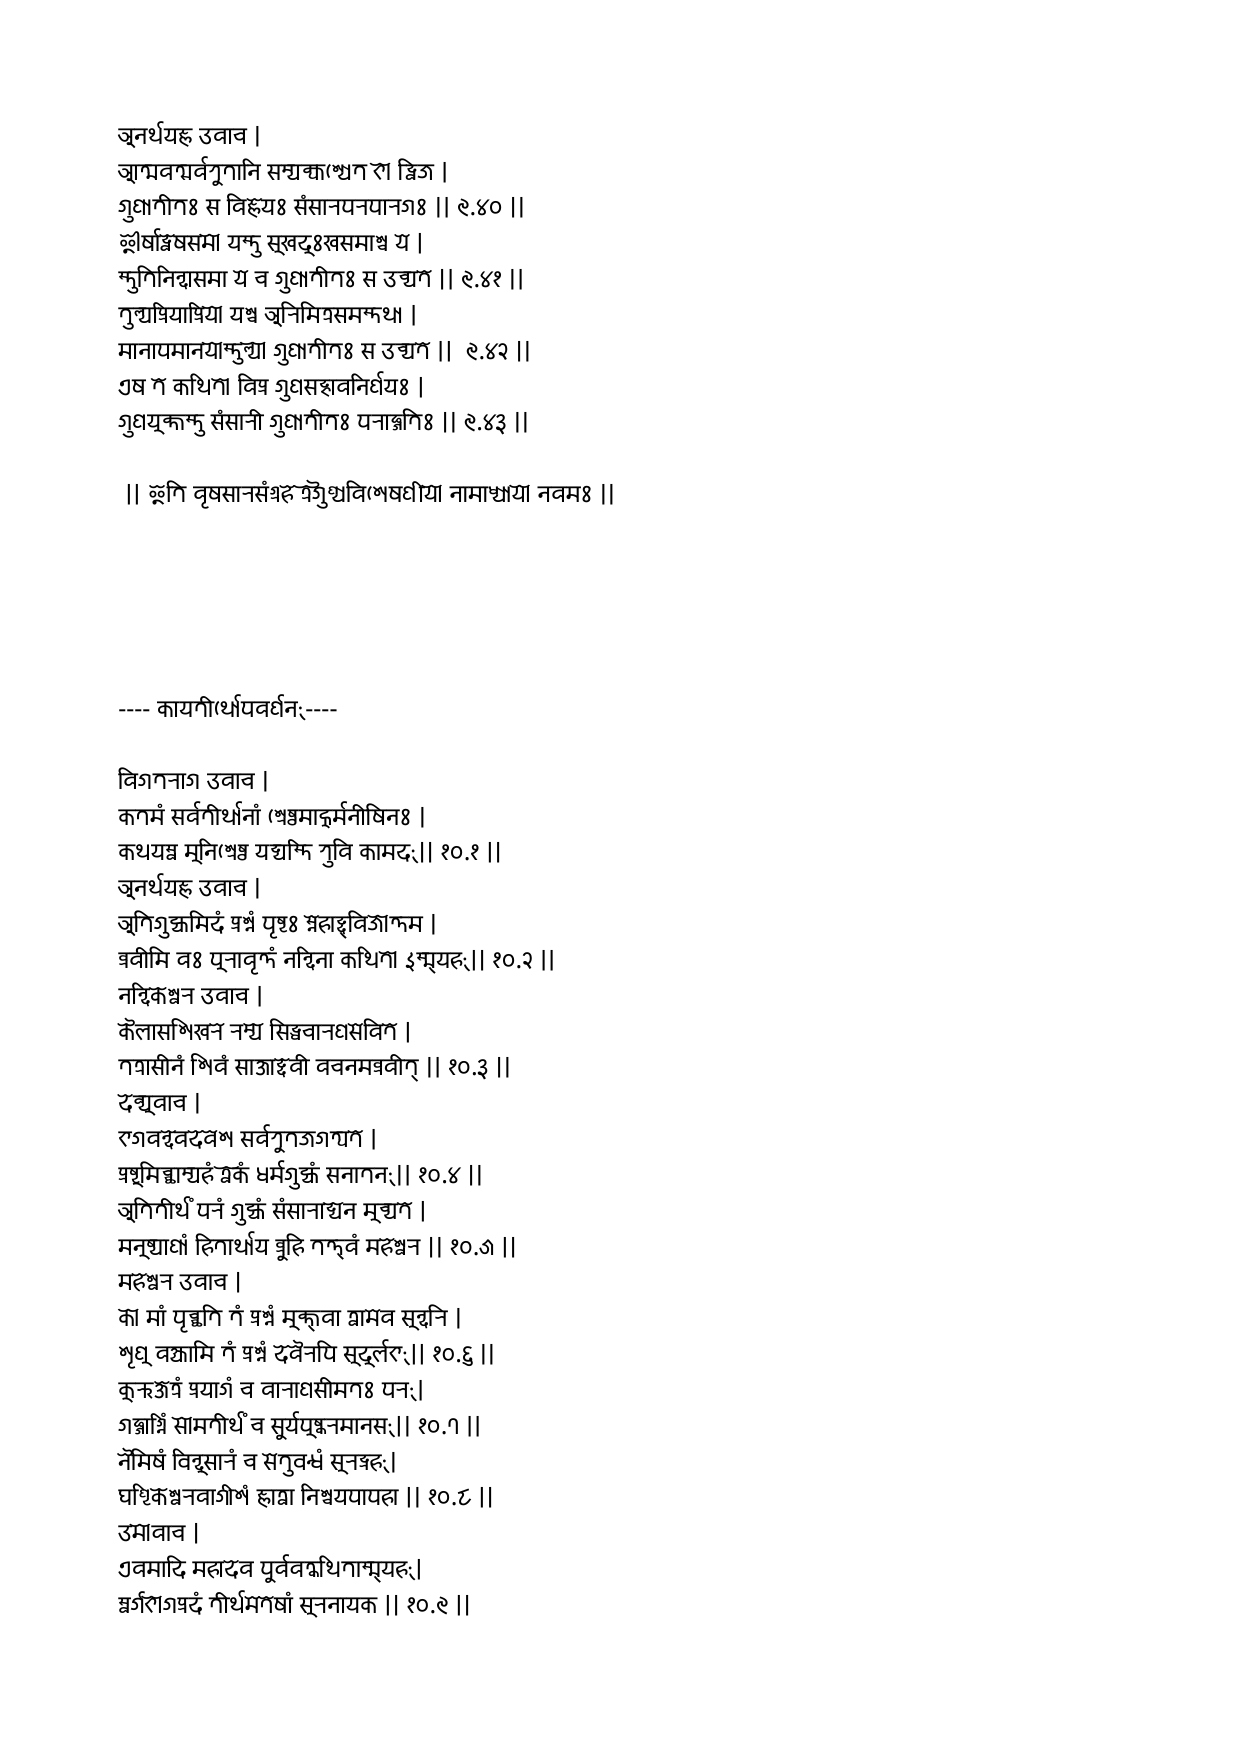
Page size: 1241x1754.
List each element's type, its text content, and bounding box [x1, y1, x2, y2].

text 𑐎𑐟𑐩𑑄 𑐳𑐬𑑂𑐰𑐟𑐷𑐬𑑂𑐠𑐵𑐣𑐵𑑄 𑐱𑑂𑐬𑐾𑐲𑑂𑐛𑐩𑐵𑐴𑐸𑐬𑑂𑐩𑐣𑐷𑐲𑐶𑐣𑑅 𑑋 [118, 799, 1122, 835]
text 𑐥𑑂𑐬𑐲𑑂𑐚𑐸𑐩𑐶𑐔𑑂𑐕𑐵𑐩𑑂𑐫𑐴𑑄 𑐟𑑂𑐰𑐾𑐎𑑄 𑐢𑐬𑑂𑐩𑐐𑐸𑐴𑑂𑐫𑑄 𑐳𑐣𑐵𑐟𑐣𑑈𑑋𑑋 𑑑𑑐.𑑔 𑑋𑑋 [118, 1157, 1122, 1193]
text 𑐳𑑂𑐰𑐬𑑂𑐐𑐨𑑀𑐐𑐥𑑂𑐬𑐡𑑄 𑐟𑐷𑐬𑑂𑐠𑐩𑐾𑐟𑐾𑐲𑐵𑑄 𑐳𑐸𑐬𑐣𑐵𑐫𑐎 𑑋𑑋 𑑑𑑐.𑑙 𑑋𑑋 [118, 1587, 1122, 1623]
text 𑐩𑐴𑐾𑐱𑑂𑐰𑐬 𑐄𑐰𑐵𑐔 𑑋 [118, 1265, 1122, 1301]
text 𑐀𑐣𑐬𑑂𑐠𑐫𑐖𑑂𑐘 𑐄𑐰𑐵𑐔 𑑋 [118, 118, 1122, 154]
text 𑐐𑐒𑑂𑐐𑐵𑐐𑑂𑐣𑐶𑑄 𑐳𑑀𑐩𑐟𑐷𑐬𑑂𑐠𑑄 𑐔 𑐳𑐹𑐬𑑂𑐫𑐥𑐸𑐲𑑂𑐎𑐬𑐩𑐵𑐣𑐳𑑈𑑋𑑋 𑑑𑑐.𑑗 𑑋𑑋 [118, 1408, 1122, 1444]
text 𑐐𑐸𑐞𑐫𑐸𑐎𑑂𑐟𑐳𑑂𑐟𑐸 𑐳𑑄𑐳𑐵𑐬𑐷 𑐐𑐸𑐞𑐵𑐟𑐷𑐟𑑅 𑐥𑐬𑐵𑐒𑑂𑐐𑐟𑐶𑑅 𑑋𑑋 𑑙.𑑔𑑓 𑑋𑑋 [118, 405, 1122, 441]
text 𑐀𑐣𑐬𑑂𑐠𑐫𑐖𑑂𑐘 𑐄𑐰𑐵𑐔 𑑋 [118, 871, 1122, 906]
text 𑐄𑐩𑑀𑐰𑐵𑐔 𑑋 [118, 1516, 1122, 1551]
text 𑐀𑐟𑐶𑐐𑐸𑐴𑑂𑐫𑐩𑐶𑐡𑑄 𑐥𑑂𑐬𑐱𑑂𑐣𑑄 𑐥𑐺𑐲𑑂𑐚𑑅 𑐳𑑂𑐣𑐾𑐴𑐵𑐡𑑂𑐡𑑂𑐰𑐶𑐖𑑀𑐟𑑂𑐟𑐩 𑑋 [118, 906, 1122, 942]
text 𑐨𑐐𑐰𑐣𑑂𑐡𑐾𑐰𑐡𑐾𑐰𑐾𑐱 𑐳𑐬𑑂𑐰𑐨𑐹𑐟𑐖𑐐𑐟𑑂𑐥𑐟𑐾 𑑋 [118, 1121, 1122, 1157]
text 𑑋𑑋 𑐂𑐟𑐶 𑐰𑐺𑐲𑐳𑐵𑐬𑐳𑑄𑐐𑑂𑐬𑐴𑐾 𑐟𑑂𑐬𑐿𑐐𑐸𑐞𑑂𑐫𑐰𑐶𑐱𑐾𑐲𑐞𑐷𑐫𑑀 𑐣𑐵𑐩𑐵𑐢𑑂𑐫𑐵𑐫𑑀 𑐣𑐰𑐩𑑅 𑑋𑑋 [118, 476, 1122, 512]
text 𑐟𑐟𑑂𑐬𑐵𑐳𑐷𑐣𑑄 𑐱𑐶𑐰𑑄 𑐳𑐵𑐎𑑂𑐲𑐵𑐡𑑂𑐡𑐾𑐰𑐷 𑐰𑐔𑐣𑐩𑐧𑑂𑐬𑐰𑐷𑐟𑑂 𑑋𑑋 𑑑𑑐.𑑓 𑑋𑑋 [118, 1050, 1122, 1086]
text 𑐱𑐺𑐞𑐸 𑐰𑐎𑑂𑐲𑑂𑐫𑐵𑐩𑐶 𑐟𑑄 𑐥𑑂𑐬𑐱𑑂𑐣𑑄 𑐡𑐾𑐰𑐿𑐬𑐥𑐶 𑐳𑐸𑐡𑐸𑐬𑑂𑐮𑐨𑑈𑑋𑑋 𑑑𑑐.𑑖 𑑋𑑋 [118, 1336, 1122, 1372]
text 𑐧𑑂𑐬𑐰𑐷𑐩𑐶 𑐰𑑅 𑐥𑐸𑐬𑐵𑐰𑐺𑐟𑑂𑐟𑑄 𑐣𑐣𑑂𑐡𑐶𑐣𑐵 𑐎𑐠𑐶𑐟𑑀 𑑇𑐳𑑂𑐩𑑂𑐫𑐴𑑈𑑋𑑋 𑑑𑑐.𑑒 𑑋𑑋 [118, 942, 1122, 978]
text 𑐁𑐟𑑂𑐩𑐰𑐟𑑂𑐳𑐬𑑂𑐰𑐨𑐹𑐟𑐵𑐣𑐶 𑐳𑐩𑑂𑐫𑐎𑑂𑐥𑐱𑑂𑐫𑐾𑐟 𑐨𑑀 𑐡𑑂𑐰𑐶𑐖 𑑋 [118, 154, 1122, 190]
text 𑐎𑐸𑐬𑐸𑐎𑑂𑐲𑐾𑐟𑑂𑐬𑑄 𑐥𑑂𑐬𑐫𑐵𑐐𑑄 𑐔 𑐰𑐵𑐬𑐵𑐞𑐳𑐷𑐩𑐟𑑅 𑐥𑐬𑑈𑑋 [118, 1372, 1122, 1408]
text 𑐑𑐞𑑂𑐚𑐶𑐎𑐾𑐱𑑂𑐰𑐬𑐰𑐵𑐐𑐷𑐱𑑄 𑐖𑑂𑐘𑐵𑐟𑑂𑐰𑐵 𑐣𑐶𑐱𑑂𑐔𑐫𑐥𑐵𑐥𑐴𑐵 𑑋𑑋 𑑑𑑐.𑑘 𑑋𑑋 [118, 1480, 1122, 1516]
text 𑐀𑐟𑐶𑐟𑐷𑐬𑑂𑐠𑑄 𑐥𑐬𑑄 𑐐𑐸𑐴𑑂𑐫𑑄 𑐳𑑄𑐳𑐵𑐬𑐵𑐡𑑂𑐫𑐾𑐣 𑐩𑐸𑐔𑑂𑐫𑐟𑐾 𑑋 [118, 1193, 1122, 1229]
text 𑐰𑐶𑐐𑐟𑐬𑐵𑐐 𑐄𑐰𑐵𑐔 𑑋 [118, 763, 1122, 799]
text 𑐳𑑂𑐟𑐸𑐟𑐶𑐣𑐶𑐣𑑂𑐡𑐵𑐳𑐩𑐵 𑐫𑐾 𑐔 𑐐𑐸𑐞𑐵𑐟𑐷𑐟𑑅 𑐳 𑐄𑐔𑑂𑐫𑐟𑐾 𑑋𑑋 𑑙.𑑔𑑑 𑑋𑑋 [118, 261, 1122, 297]
text 𑐐𑐸𑐞𑐵𑐟𑐷𑐟𑑅 𑐳 𑐰𑐶𑐖𑑂𑐘𑐾𑐫𑑅 𑐳𑑄𑐳𑐵𑐬𑐥𑐬𑐥𑐵𑐬𑐐𑑅 𑑋𑑋 𑑙.𑑔𑑐 𑑋𑑋 [118, 190, 1122, 226]
text 𑐊𑐰𑐩𑐵𑐡𑐶 𑐩𑐴𑐵𑐡𑐾𑐰 𑐥𑐹𑐬𑑂𑐰𑐰𑐟𑑂𑐎𑐠𑐶𑐟𑐵𑐳𑑂𑐩𑑂𑐫𑐴𑑈𑑋 [118, 1551, 1122, 1587]
text 𑐩𑐵𑐣𑐵𑐥𑐩𑐵𑐣𑐫𑑀𑐳𑑂𑐟𑐸𑐮𑑂𑐫𑑀 𑐐𑐸𑐞𑐵𑐟𑐷𑐟𑑅 𑐳 𑐄𑐔𑑂𑐫𑐟𑐾 𑑋𑑋 𑑙.𑑔𑑒 𑑋𑑋 [118, 333, 1122, 369]
text 𑐊𑐲 𑐟𑐾 𑐎𑐠𑐶𑐟𑑀 𑐰𑐶𑐥𑑂𑐬 𑐐𑐸𑐞𑐳𑐡𑑂𑐨𑐵𑐰𑐣𑐶𑐬𑑂𑐞𑐫𑑅 𑑋 [118, 369, 1122, 405]
text 𑐎𑐠𑐫𑐳𑑂𑐰 𑐩𑐸𑐣𑐶𑐱𑑂𑐬𑐾𑐲𑑂𑐛 𑐫𑐡𑑂𑐫𑐳𑑂𑐟𑐶 𑐨𑐸𑐰𑐶 𑐎𑐵𑐩𑐡𑑈𑑋𑑋 𑑑𑑐.𑑑 𑑋𑑋 [118, 835, 1122, 871]
text 𑐎𑐿𑐮𑐵𑐳𑐱𑐶𑐏𑐬𑐾 𑐬𑐩𑑂𑐫𑐾 𑐳𑐶𑐡𑑂𑐢𑐔𑐵𑐬𑐞𑐳𑐾𑐰𑐶𑐟𑐾 𑑋 [118, 1014, 1122, 1050]
text 𑐣𑐿𑐩𑐶𑐲𑑄 𑐧𑐶𑐣𑑂𑐡𑐸𑐳𑐵𑐬𑑄 𑐔 𑐳𑐾𑐟𑐸𑐧𑐣𑑂𑐢𑑄 𑐳𑐸𑐬𑐡𑑂𑐬𑐴𑑈𑑋 [118, 1444, 1122, 1480]
text 𑐩𑐣𑐸𑐲𑑂𑐫𑐵𑐞𑐵𑑄 𑐴𑐶𑐟𑐵𑐬𑑂𑐠𑐵𑐫 𑐧𑑂𑐬𑐹𑐴𑐶 𑐟𑐟𑑂𑐟𑑂𑐰𑑄 𑐩𑐴𑐾𑐱𑑂𑐰𑐬 𑑋𑑋 𑑑𑑐.𑑕 𑑋𑑋 [118, 1229, 1122, 1265]
text 𑐡𑐾𑐰𑑂𑐫𑐸𑐰𑐵𑐔 𑑋 [118, 1086, 1122, 1121]
text 𑐃𑐬𑑂𑐲𑐵𑐡𑑂𑐰𑐾𑐲𑐳𑐩𑑀 𑐫𑐳𑑂𑐟𑐸 𑐳𑐸𑐏𑐡𑐸𑑅𑐏𑐳𑐩𑐵𑐱𑑂𑐔 𑐫𑐾 𑑋 [118, 226, 1122, 261]
text 𑐎𑑀 𑐩𑐵𑑄 𑐥𑐺𑐔𑑂𑐕𑐟𑐶 𑐟𑑄 𑐥𑑂𑐬𑐱𑑂𑐣𑑄 𑐩𑐸𑐎𑑂𑐟𑑂𑐰𑐵 𑐟𑑂𑐰𑐵𑐩𑐾𑐰 𑐳𑐸𑐣𑑂𑐡𑐬𑐶 𑑋 [118, 1301, 1122, 1336]
text 𑐣𑐣𑑂𑐡𑐶𑐎𑐾𑐱𑑂𑐰𑐬 𑐄𑐰𑐵𑐔 𑑋 [118, 978, 1122, 1014]
text 𑐟𑐸𑐮𑑂𑐫𑐥𑑂𑐬𑐶𑐫𑐵𑐥𑑂𑐬𑐶𑐫𑑀 𑐫𑐱𑑂𑐔 𑐀𑐬𑐶𑐩𑐶𑐟𑑂𑐬𑐳𑐩𑐳𑑂𑐟𑐠𑐵 𑑋 [118, 297, 1122, 333]
text ---- 𑐎𑐵𑐫𑐟𑐷𑐬𑑂𑐠𑑀𑐥𑐰𑐬𑑂𑐞𑐣𑑈---- [118, 691, 1122, 727]
